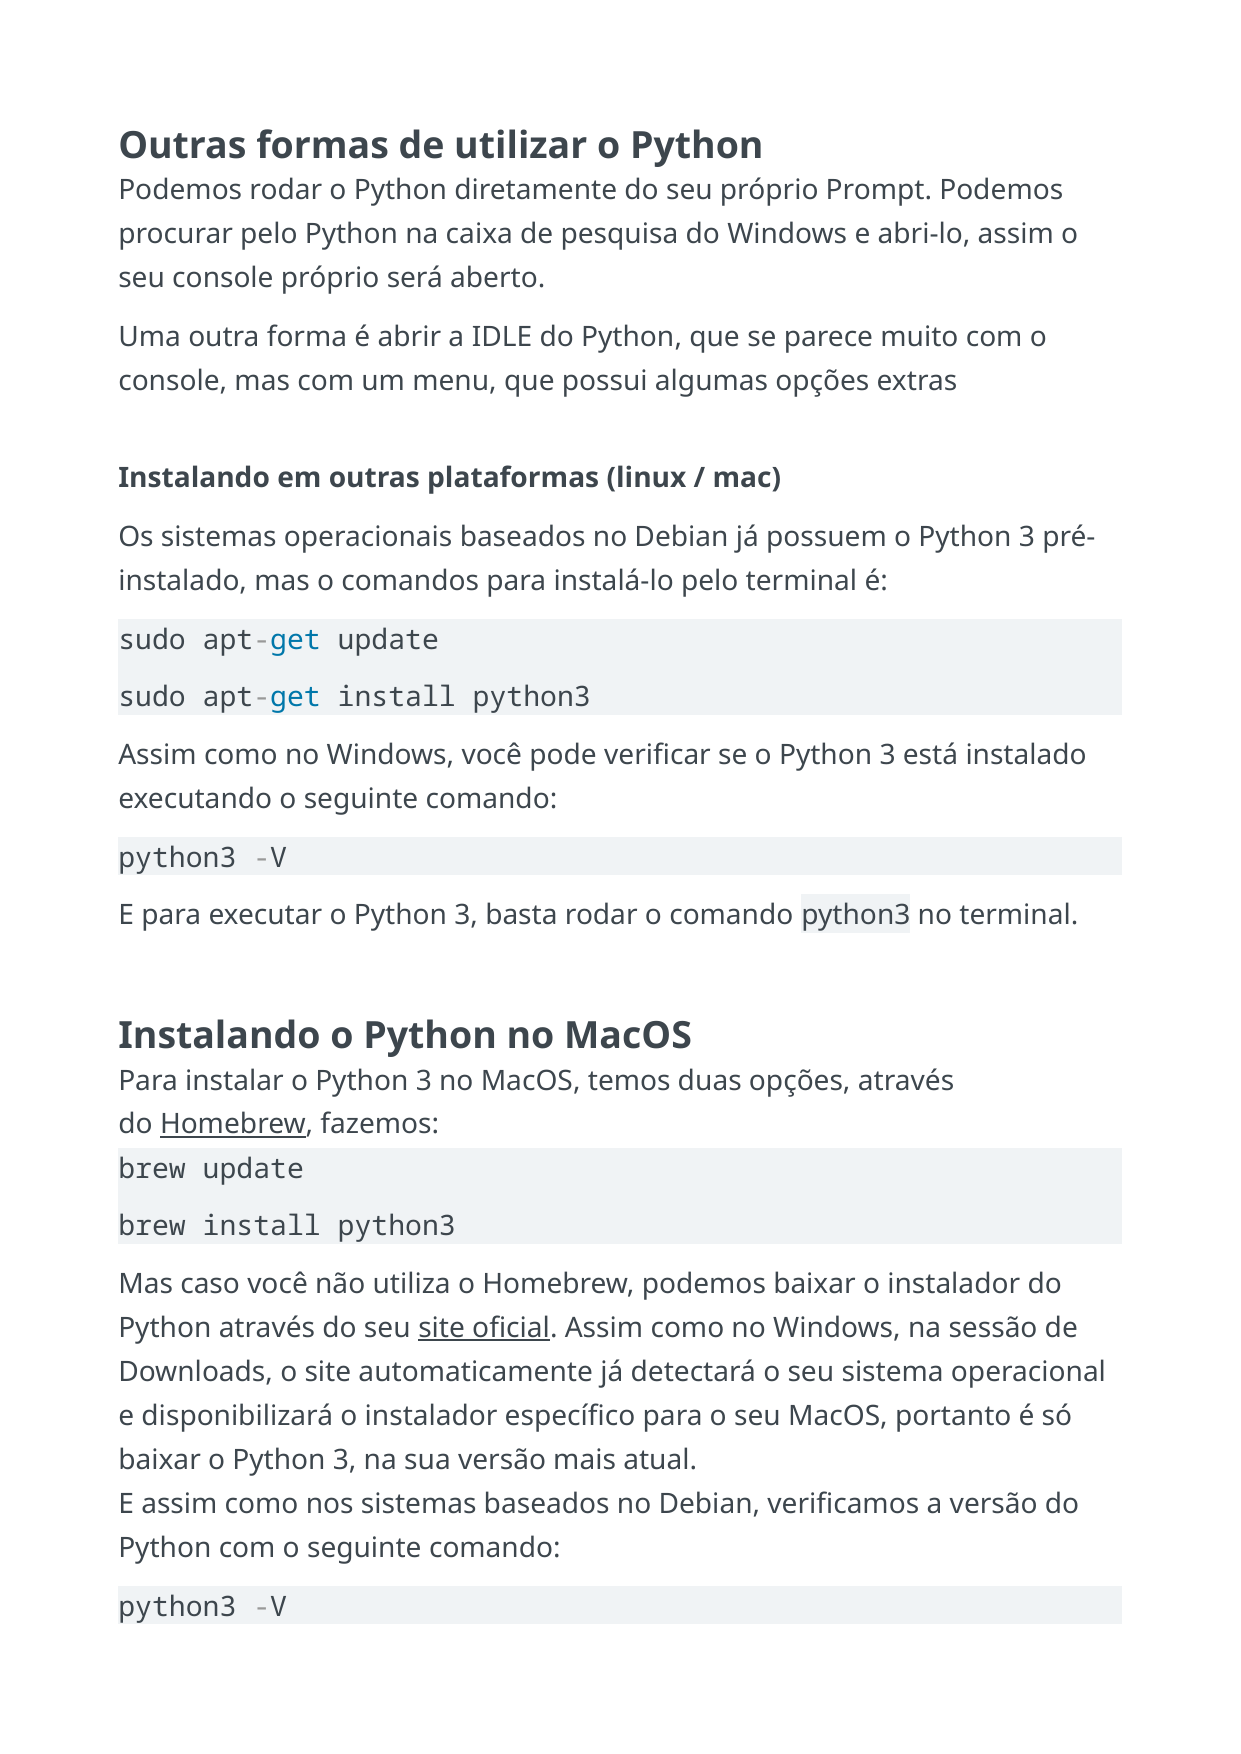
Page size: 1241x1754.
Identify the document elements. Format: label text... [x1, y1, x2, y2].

subtitle Outras formas de utilizar o Python [118, 118, 1122, 169]
text E para executar o Python 3, basta rodar o comando python3 no terminal. [118, 894, 1122, 933]
text Uma outra forma é abrir a IDLE do Python, que se parece muito com o console, mas com um menu, que possui algumas opções extras [118, 316, 1122, 398]
text sudo apt-get update [118, 619, 1122, 657]
subtitle Instalando o Python no MacOS [118, 1009, 1122, 1060]
text sudo apt-get install python3 [118, 677, 1122, 715]
text Mas caso você não utiliza o Homebrew, podemos baixar o instalador do Python através do seu site oficial. Assim como no Windows, na sessão de Downloads, o site automaticamente já detectará o seu sistema operacional e disponibilizará o instalador específico para o seu MacOS, portanto é só baixar o Python 3, na sua versão mais atual. [118, 1263, 1122, 1477]
text E assim como nos sistemas baseados no Debian, verificamos a versão do Python com o seguinte comando: [118, 1483, 1122, 1566]
text Instalando em outras plataformas (linux / mac) [118, 458, 1122, 496]
text Para instalar o Python 3 no MacOS, temos duas opções, através do Homebrew, fazemos: [118, 1060, 1122, 1142]
text Os sistemas operacionais baseados no Debian já possuem o Python 3 pré-instalado, mas o comandos para instalá-lo pelo terminal é: [118, 516, 1122, 599]
text python3 -V [118, 837, 1122, 875]
text Podemos rodar o Python diretamente do seu próprio Prompt. Podemos procurar pelo Python na caixa de pesquisa do Windows e abri-lo, assim o seu console próprio será aberto. [118, 169, 1122, 296]
text python3 -V [118, 1586, 1122, 1624]
text brew update [118, 1148, 1122, 1186]
text brew install python3 [118, 1205, 1122, 1244]
text Assim como no Windows, você pode verificar se o Python 3 está instalado executando o seguinte comando: [118, 734, 1122, 817]
